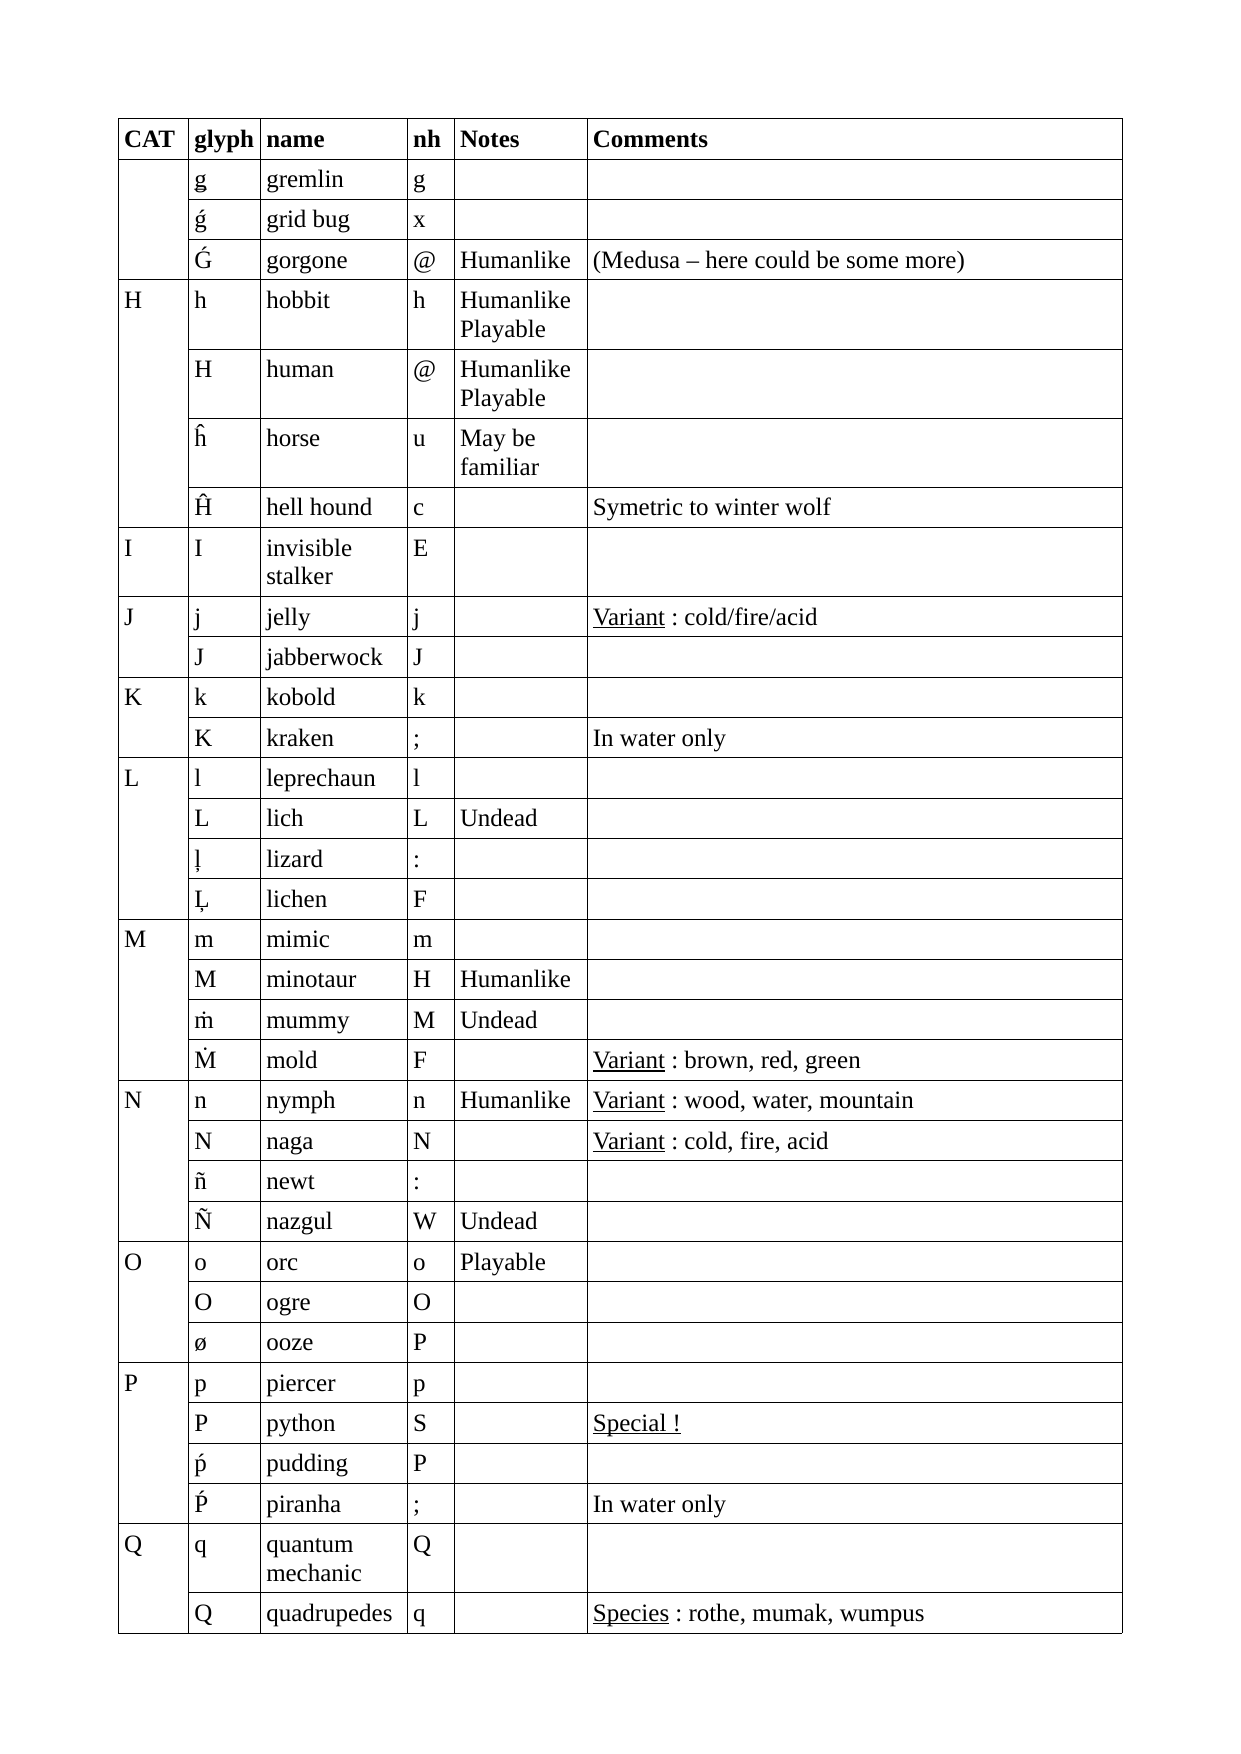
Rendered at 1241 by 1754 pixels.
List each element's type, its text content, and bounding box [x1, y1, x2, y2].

table_cell x [408, 200, 454, 239]
table_cell May be familiar [455, 419, 587, 487]
table_cell N [119, 1081, 188, 1241]
table_cell J [119, 597, 188, 677]
table_cell [455, 879, 587, 918]
table_cell : [408, 839, 454, 878]
table_cell K [119, 678, 188, 757]
table_cell l [189, 758, 260, 797]
table_cell Humanlike [455, 960, 587, 999]
table_cell nymph [261, 1081, 407, 1120]
table_cell J [189, 637, 260, 677]
table_header glyph [189, 119, 260, 158]
table_cell P [119, 1363, 188, 1523]
table_cell [588, 280, 1122, 348]
table_cell : [408, 1161, 454, 1201]
table_cell nazgul [261, 1202, 407, 1241]
table_cell Playable [455, 1242, 587, 1281]
table_cell c [408, 488, 454, 527]
table_cell piranha [261, 1484, 407, 1523]
table_cell mold [261, 1040, 407, 1080]
table_cell n [189, 1081, 260, 1120]
table_cell Humanlike Playable [455, 280, 587, 348]
table_cell I [119, 528, 188, 596]
table_cell ñ [189, 1161, 260, 1201]
table_cell J [408, 637, 454, 677]
table_cell n [408, 1081, 454, 1120]
table_cell [455, 839, 587, 878]
table_cell j [189, 597, 260, 636]
table_cell kraken [261, 718, 407, 757]
table_cell M [189, 960, 260, 999]
table_cell newt [261, 1161, 407, 1201]
table_cell [588, 528, 1122, 596]
table_cell P [408, 1444, 454, 1483]
table_cell gorgone [261, 240, 407, 279]
table_cell Variant : cold/fire/acid [588, 597, 1122, 636]
table_cell Variant : wood, water, mountain [588, 1081, 1122, 1120]
table_cell leprechaun [261, 758, 407, 797]
table_header nh [408, 119, 454, 158]
table_cell Ṁ [189, 1040, 260, 1080]
table_cell Ṕ [189, 1484, 260, 1523]
table_cell [588, 637, 1122, 677]
table_cell lich [261, 799, 407, 838]
table_cell In water only [588, 1484, 1122, 1523]
table_cell [588, 879, 1122, 918]
table_cell H [408, 960, 454, 999]
table_cell [588, 678, 1122, 717]
table_cell Q [189, 1593, 260, 1632]
table_cell F [408, 1040, 454, 1080]
table_cell [588, 419, 1122, 487]
table_cell quantum mechanic [261, 1524, 407, 1592]
table_cell jabberwock [261, 637, 407, 677]
table_cell M [408, 1000, 454, 1039]
table_cell O [408, 1282, 454, 1322]
table_cell O [119, 1242, 188, 1362]
table_cell [119, 160, 188, 279]
table_cell jelly [261, 597, 407, 636]
table_header Comments [588, 119, 1122, 158]
table_cell [455, 160, 587, 199]
table_cell l [408, 758, 454, 797]
table_cell ogre [261, 1282, 407, 1322]
table_cell q [189, 1524, 260, 1592]
table_cell q [408, 1593, 454, 1632]
table_cell ; [408, 718, 454, 757]
table_cell [455, 758, 587, 797]
table_cell k [189, 678, 260, 717]
table_cell [588, 1000, 1122, 1039]
table_cell [588, 350, 1122, 417]
table_cell ; [408, 1484, 454, 1523]
table_cell Ļ [189, 879, 260, 918]
table_cell [455, 637, 587, 677]
table_cell Symetric to winter wolf [588, 488, 1122, 527]
table_cell O [189, 1282, 260, 1322]
table_cell [588, 920, 1122, 959]
table_cell lizard [261, 839, 407, 878]
table_cell [455, 1040, 587, 1080]
table_cell Ǵ [189, 240, 260, 279]
table_cell horse [261, 419, 407, 487]
table_cell Ñ [189, 1202, 260, 1241]
table_cell lichen [261, 879, 407, 918]
table_cell (Medusa – here could be some more) [588, 240, 1122, 279]
table_cell o [189, 1242, 260, 1281]
table_cell Q [119, 1524, 188, 1632]
table_cell Undead [455, 1000, 587, 1039]
table_cell @ [408, 240, 454, 279]
table_cell [455, 1161, 587, 1201]
table_cell S [408, 1403, 454, 1442]
table_cell Variant : brown, red, green [588, 1040, 1122, 1080]
table_cell piercer [261, 1363, 407, 1402]
table_cell P [189, 1403, 260, 1442]
table_cell H [119, 280, 188, 527]
table_cell ĥ [189, 419, 260, 487]
table_cell ooze [261, 1323, 407, 1362]
table_cell ǥ [189, 160, 260, 199]
table_cell orc [261, 1242, 407, 1281]
table_cell [455, 200, 587, 239]
table_cell Variant : cold, fire, acid [588, 1121, 1122, 1160]
table_cell Species : rothe, mumak, wumpus [588, 1593, 1122, 1632]
table_cell j [408, 597, 454, 636]
table_cell mimic [261, 920, 407, 959]
table_cell kobold [261, 678, 407, 717]
table_cell [455, 1593, 587, 1632]
table_cell H [189, 350, 260, 417]
table_cell [455, 1323, 587, 1362]
table_cell naga [261, 1121, 407, 1160]
table_cell k [408, 678, 454, 717]
table_cell Humanlike [455, 1081, 587, 1120]
table_cell mummy [261, 1000, 407, 1039]
table_cell @ [408, 350, 454, 417]
table_cell N [408, 1121, 454, 1160]
table_cell [588, 1202, 1122, 1241]
table_cell m [189, 920, 260, 959]
table_cell p [408, 1363, 454, 1402]
table_cell E [408, 528, 454, 596]
table_cell quadrupedes [261, 1593, 407, 1632]
table_cell ṁ [189, 1000, 260, 1039]
table_cell P [408, 1323, 454, 1362]
table_cell ǵ [189, 200, 260, 239]
table_cell gremlin [261, 160, 407, 199]
table_cell grid bug [261, 200, 407, 239]
table_cell Undead [455, 799, 587, 838]
table_cell L [189, 799, 260, 838]
table_cell invisible stalker [261, 528, 407, 596]
table_cell p [189, 1363, 260, 1402]
table_cell K [189, 718, 260, 757]
table_cell [455, 678, 587, 717]
table_cell [455, 1121, 587, 1160]
table_cell [455, 488, 587, 527]
table_cell human [261, 350, 407, 417]
table_cell In water only [588, 718, 1122, 757]
table_cell M [119, 920, 188, 1080]
table_cell Undead [455, 1202, 587, 1241]
table_cell [588, 200, 1122, 239]
table_header CAT [119, 119, 188, 158]
table_cell ṕ [189, 1444, 260, 1483]
table_cell Humanlike Playable [455, 350, 587, 417]
table_cell Ĥ [189, 488, 260, 527]
table_cell [455, 1363, 587, 1402]
table_cell [588, 839, 1122, 878]
table_cell Q [408, 1524, 454, 1592]
table_cell L [119, 758, 188, 918]
table_cell [588, 1161, 1122, 1201]
table_cell [588, 1524, 1122, 1592]
table_cell I [189, 528, 260, 596]
table_cell F [408, 879, 454, 918]
table_header name [261, 119, 407, 158]
table_cell [588, 1444, 1122, 1483]
table_cell N [189, 1121, 260, 1160]
table_cell [588, 960, 1122, 999]
table_cell [455, 1444, 587, 1483]
table_cell [455, 718, 587, 757]
table_cell u [408, 419, 454, 487]
table_cell [455, 1282, 587, 1322]
table_cell L [408, 799, 454, 838]
table_cell W [408, 1202, 454, 1241]
table_header Notes [455, 119, 587, 158]
table_cell hobbit [261, 280, 407, 348]
table_cell [588, 1363, 1122, 1402]
table_cell [455, 1403, 587, 1442]
table_cell [455, 597, 587, 636]
table_cell ø [189, 1323, 260, 1362]
table_cell python [261, 1403, 407, 1442]
table_cell h [408, 280, 454, 348]
table_cell minotaur [261, 960, 407, 999]
table_cell Humanlike [455, 240, 587, 279]
table_cell [588, 160, 1122, 199]
table_cell [455, 1484, 587, 1523]
table_cell [588, 1282, 1122, 1322]
table_cell ļ [189, 839, 260, 878]
table_cell hell hound [261, 488, 407, 527]
table_cell m [408, 920, 454, 959]
table_cell [588, 799, 1122, 838]
table_cell [588, 1323, 1122, 1362]
table_cell h [189, 280, 260, 348]
table_cell [455, 528, 587, 596]
table_cell [588, 758, 1122, 797]
table_cell Special ! [588, 1403, 1122, 1442]
table_cell g [408, 160, 454, 199]
table_cell o [408, 1242, 454, 1281]
table_cell [455, 920, 587, 959]
table_cell pudding [261, 1444, 407, 1483]
table_cell [455, 1524, 587, 1592]
table_cell [588, 1242, 1122, 1281]
